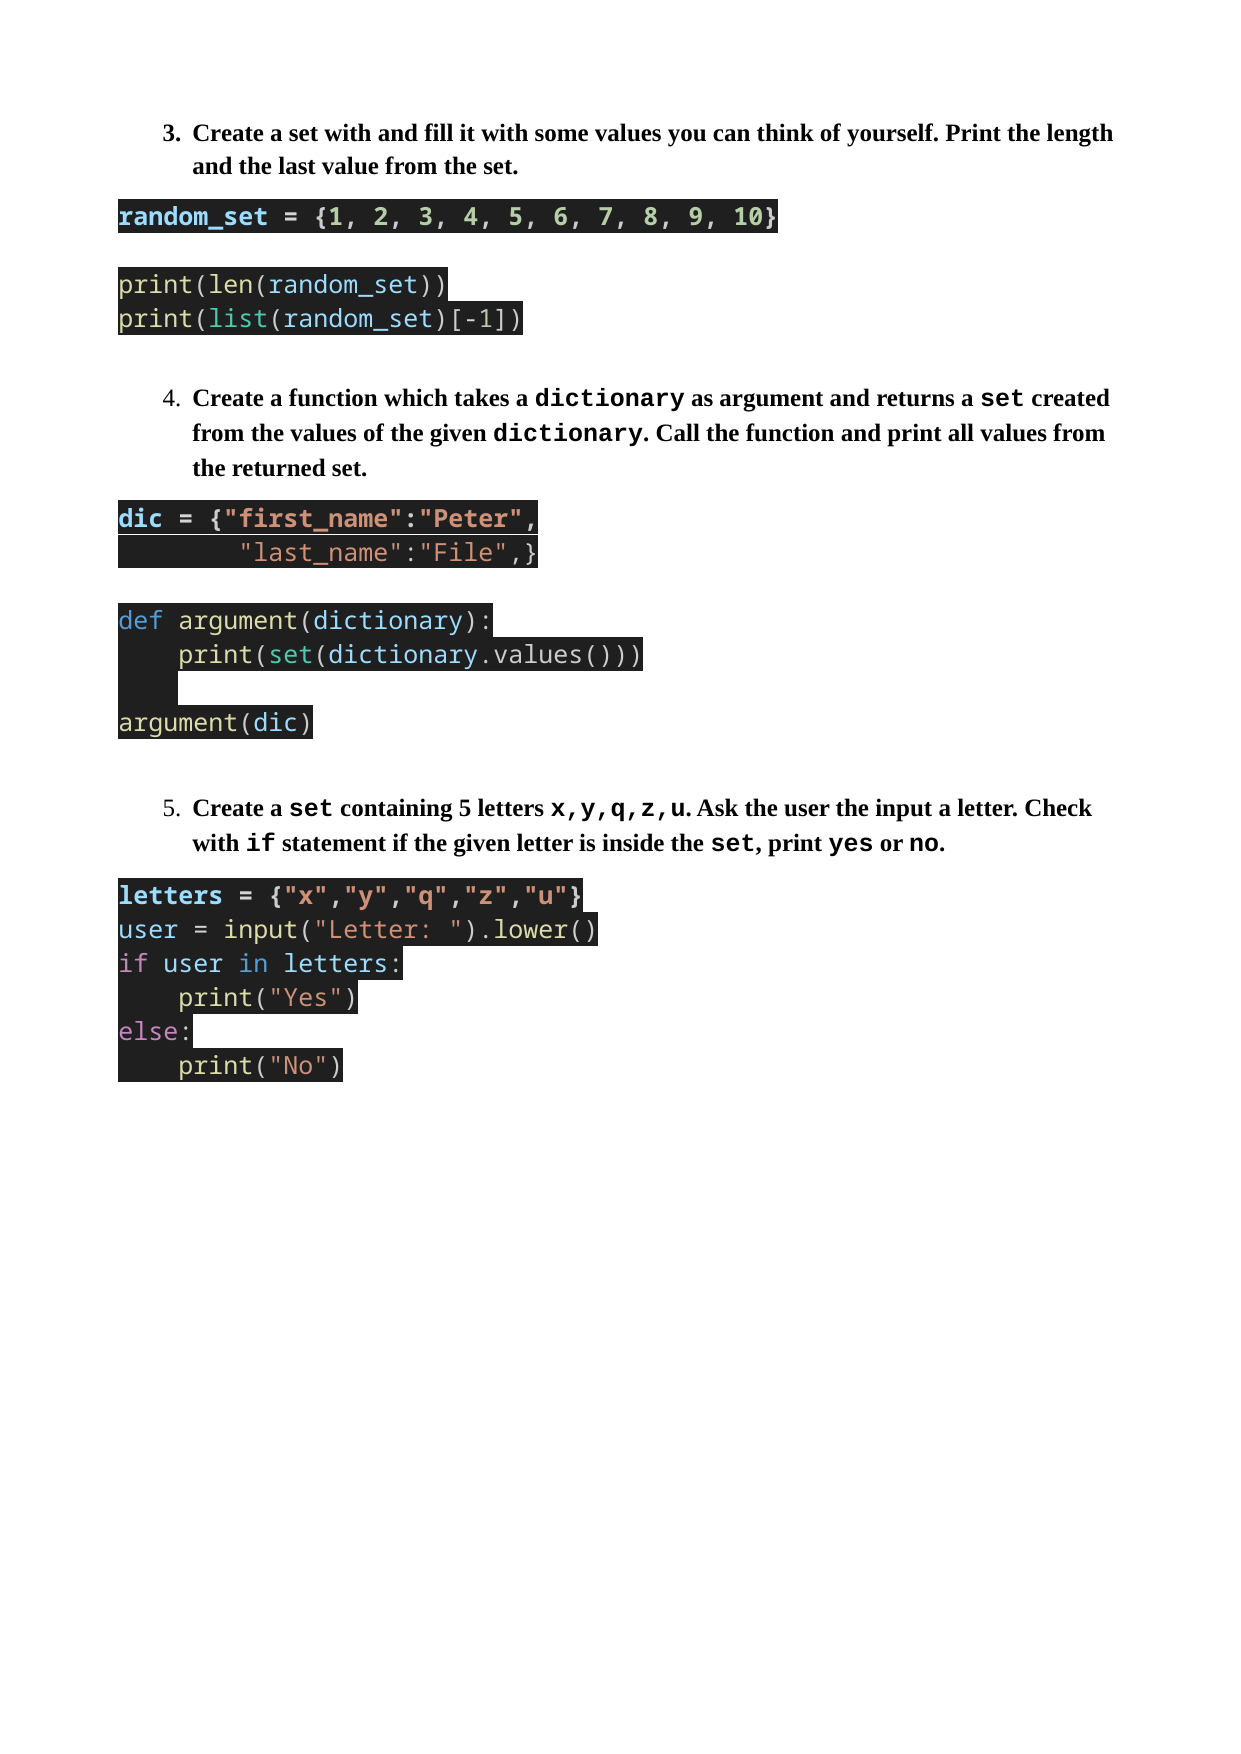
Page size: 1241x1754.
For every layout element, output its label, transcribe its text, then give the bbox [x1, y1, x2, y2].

text print(len(random_set)) [118, 267, 1122, 301]
text print(list(random_set)[-1]) [118, 301, 1122, 335]
text dic = {"first_name":"Peter", [118, 500, 1122, 534]
text random_set = {1, 2, 3, 4, 5, 6, 7, 8, 9, 10} [118, 199, 1122, 233]
text def argument(dictionary): [118, 603, 1122, 637]
text print("No") [118, 1048, 1122, 1082]
text else: [118, 1014, 1122, 1048]
text argument(dic) [118, 705, 1122, 739]
list Create a function which takes a dictionary as argument and returns a set created from the values of the given dictionary. Call the function and print all values from the returned set. [162, 383, 1122, 482]
text letters = {"x","y","q","z","u"} [118, 878, 1122, 912]
text print(set(dictionary.values())) [118, 637, 1122, 671]
text if user in letters: [118, 946, 1122, 980]
text print("Yes") [118, 980, 1122, 1014]
list Create a set containing 5 letters x,y,q,z,u. Ask the user the input a letter. Check with if statement if the given letter is inside the set, print yes or no. [162, 793, 1122, 858]
text user = input("Letter: ").lower() [118, 912, 1122, 946]
text "last_name":"File",} [118, 534, 1122, 568]
list Create a set with and fill it with some values you can think of yourself. Print the length and the last value from the set. [162, 118, 1122, 180]
